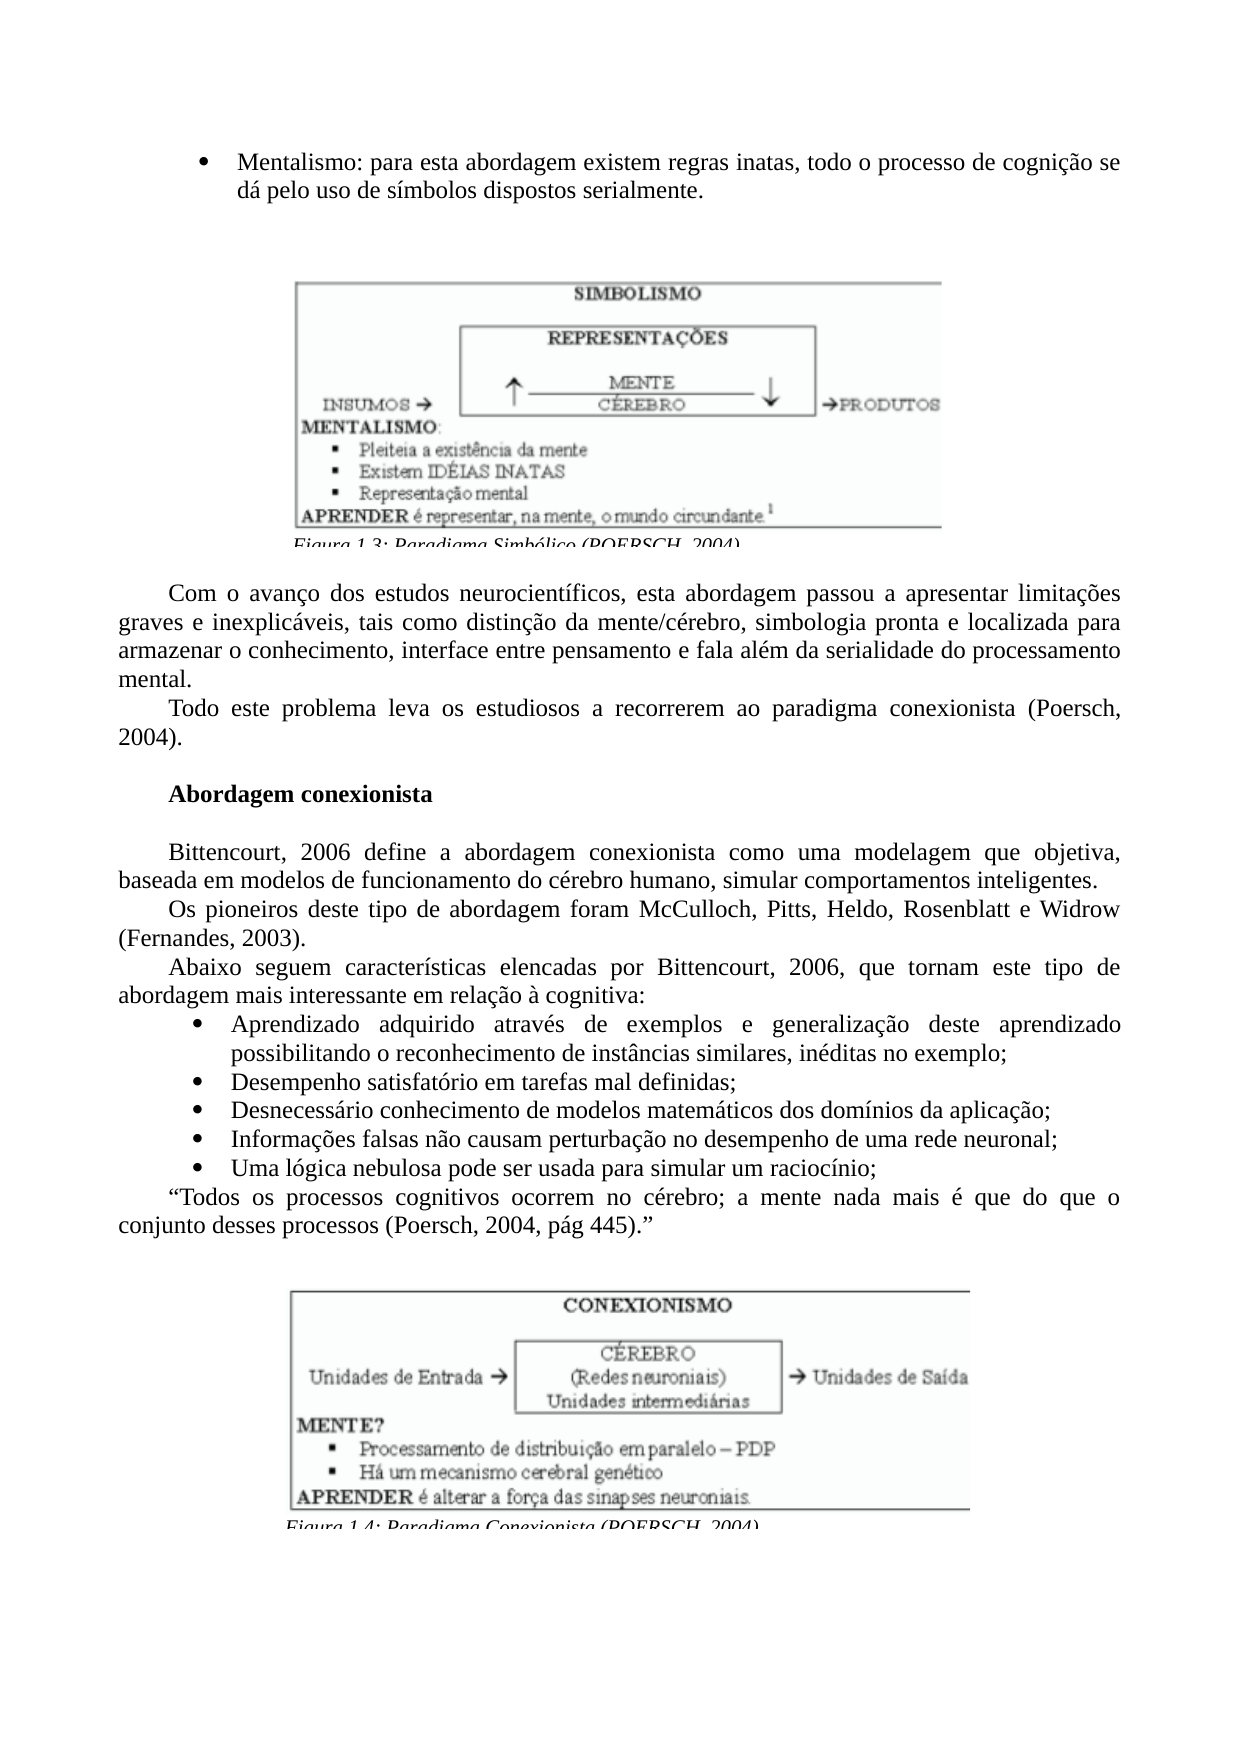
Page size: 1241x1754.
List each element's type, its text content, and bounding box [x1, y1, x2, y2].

text Abordagem conexionista [118, 779, 1122, 808]
text Com o avanço dos estudos neurocientíficos, esta abordagem passou a apresentar limitações graves e inexplicáveis, tais como distinção da mente/cérebro, simbologia pronta e localizada para armazenar o conhecimento, interface entre pensamento e fala além da serialidade do processamento mental. [118, 578, 1122, 693]
text Todo este problema leva os estudiosos a recorrerem ao paradigma conexionista (Poersch, 2004). [118, 693, 1122, 751]
list Desnecessário conhecimento de modelos matemáticos dos domínios da aplicação; [193, 1096, 1122, 1124]
text Figura 1.4: Paradigma Conexionista (POERSCH, 2004). [285, 1515, 955, 1529]
list Desempenho satisfatório em tarefas mal definidas; [193, 1067, 1122, 1096]
text Abaixo seguem características elencadas por Bittencourt, 2006, que tornam este tipo de abordagem mais interessante em relação à cognitiva: [118, 952, 1122, 1009]
text Bittencourt, 2006 define a abordagem conexionista como uma modelagem que objetiva, baseada em modelos de funcionamento do cérebro humano, simular comportamentos inteligentes. [118, 837, 1122, 894]
list Informações falsas não causam perturbação no desempenho de uma rede neuronal; [193, 1124, 1122, 1153]
picture [292, 281, 942, 533]
list Uma lógica nebulosa pode ser usada para simular um raciocínio; [193, 1153, 1122, 1182]
list Aprendizado adquirido através de exemplos e generalização deste aprendizado possibilitando o reconhecimento de instâncias similares, inéditas no exemplo; [193, 1009, 1122, 1067]
list Mentalismo: para esta abordagem existem regras inatas, todo o processo de cognição se dá pelo uso de símbolos dispostos serialmente. [199, 147, 1122, 204]
text Figura 1.3: Paradigma Simbólico (POERSCH, 2004). [292, 533, 927, 547]
text Os pioneiros deste tipo de abordagem foram McCulloch, Pitts, Heldo, Rosenblatt e Widrow (Fernandes, 2003). [118, 894, 1122, 952]
text “Todos os processos cognitivos ocorrem no cérebro; a mente nada mais é que do que o conjunto desses processos (Poersch, 2004, pág 445).” [118, 1182, 1122, 1239]
picture [285, 1288, 971, 1515]
